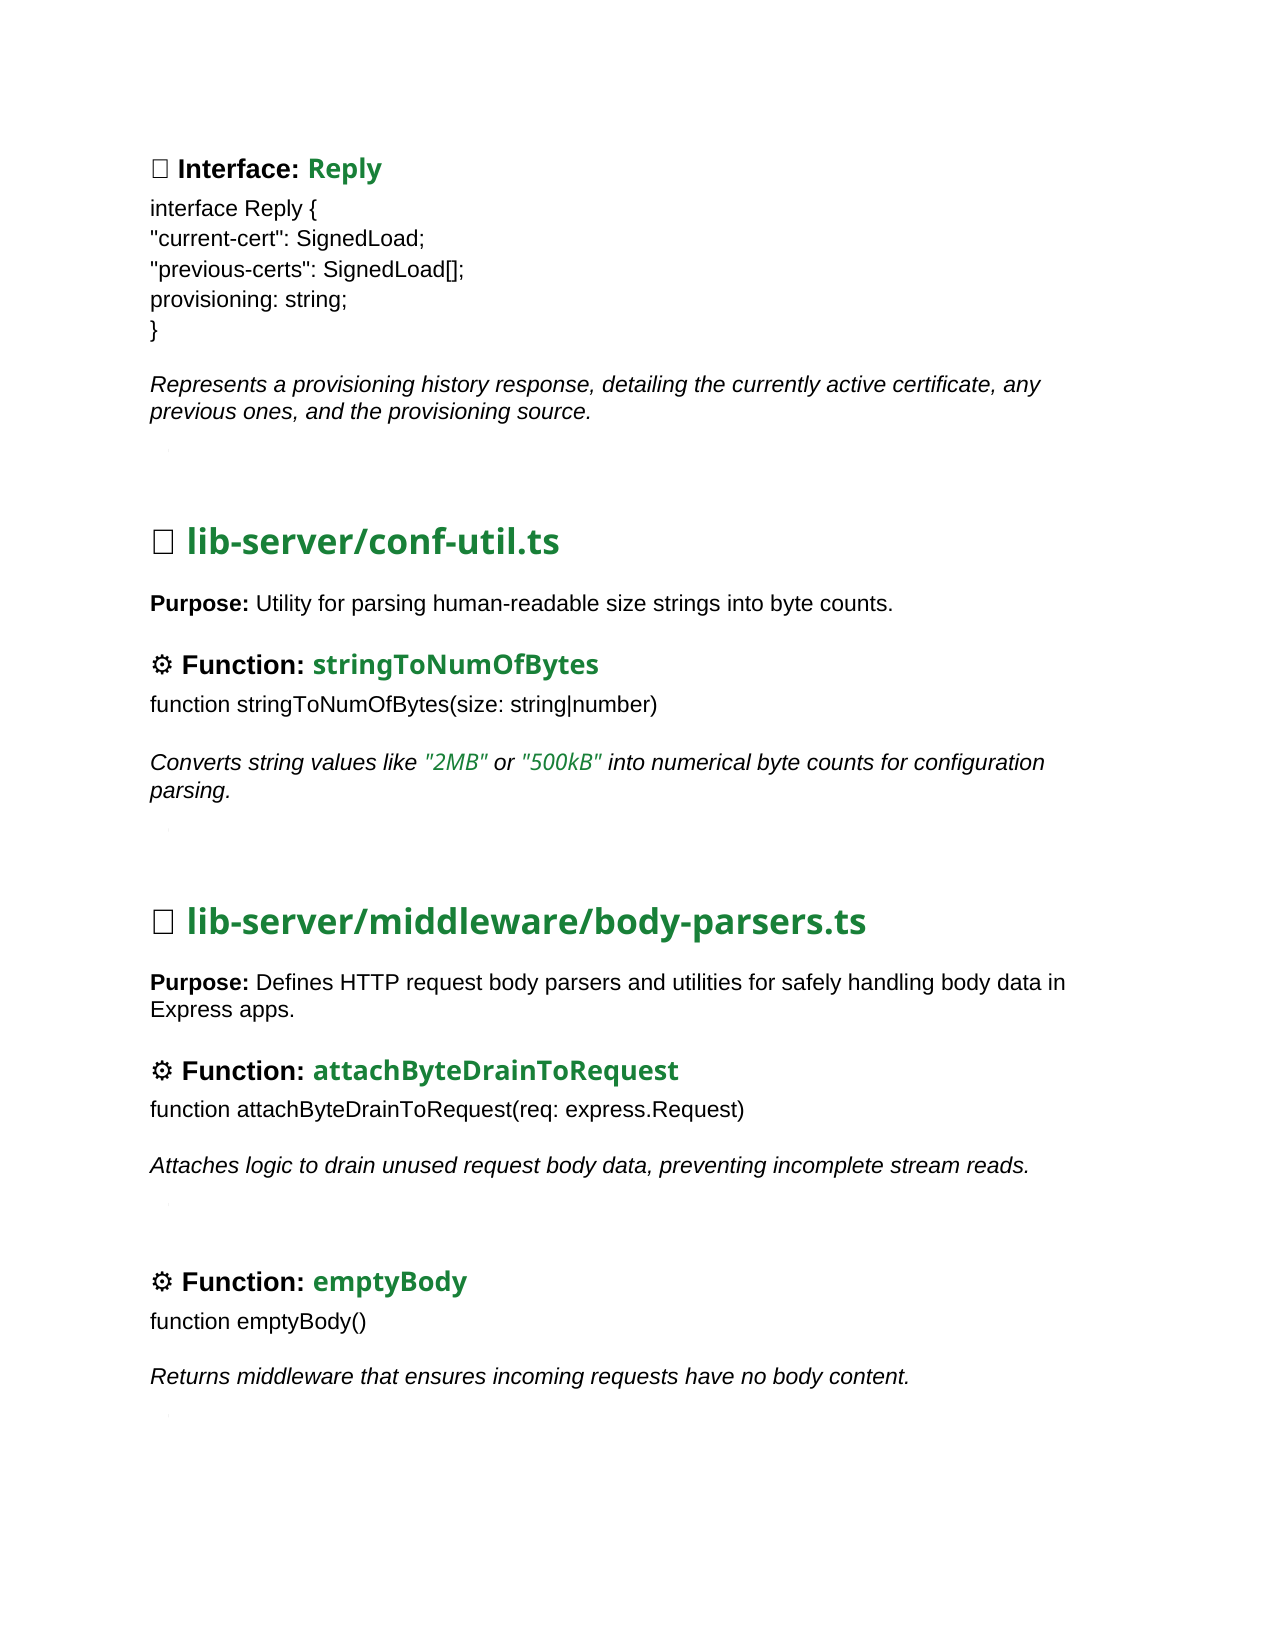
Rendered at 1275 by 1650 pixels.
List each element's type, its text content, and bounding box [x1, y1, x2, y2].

subtitle 📄 lib-server/middleware/body-parsers.ts [150, 896, 1125, 944]
text Purpose: Utility for parsing human-readable size strings into byte counts. [150, 590, 1125, 616]
text "current-cert": SignedLoad; [150, 225, 1125, 252]
subtitle ⚙️ Function: stringToNumOfBytes [150, 645, 1125, 682]
text provisioning: string; [150, 286, 1125, 312]
subtitle ⚙️ Function: emptyBody [150, 1262, 1125, 1299]
text Represents a provisioning history response, detailing the currently active certificate, any previous ones, and the provisioning source. [150, 371, 1125, 424]
text Returns middleware that ensures incoming requests have no body content. [150, 1363, 1125, 1389]
subtitle ⚙️ Function: attachByteDrainToRequest [150, 1051, 1125, 1088]
text function stringToNumOfBytes(size: string|number) [150, 691, 1125, 717]
text Purpose: Defines HTTP request body parsers and utilities for safely handling body data in Express apps. [150, 969, 1125, 1022]
text Converts string values like "2MB" or "500kB" into numerical byte counts for configuration parsing. [150, 746, 1125, 803]
text } [150, 316, 1125, 342]
subtitle 🧩 Interface: Reply [150, 150, 1125, 187]
text Attaches logic to drain unused request body data, preventing incomplete stream reads. [150, 1152, 1125, 1178]
text "previous-certs": SignedLoad[]; [150, 256, 1125, 282]
subtitle 📄 lib-server/conf-util.ts [150, 517, 1125, 565]
text interface Reply { [150, 195, 1125, 222]
text function emptyBody() [150, 1308, 1125, 1334]
text function attachByteDrainToRequest(req: express.Request) [150, 1096, 1125, 1123]
